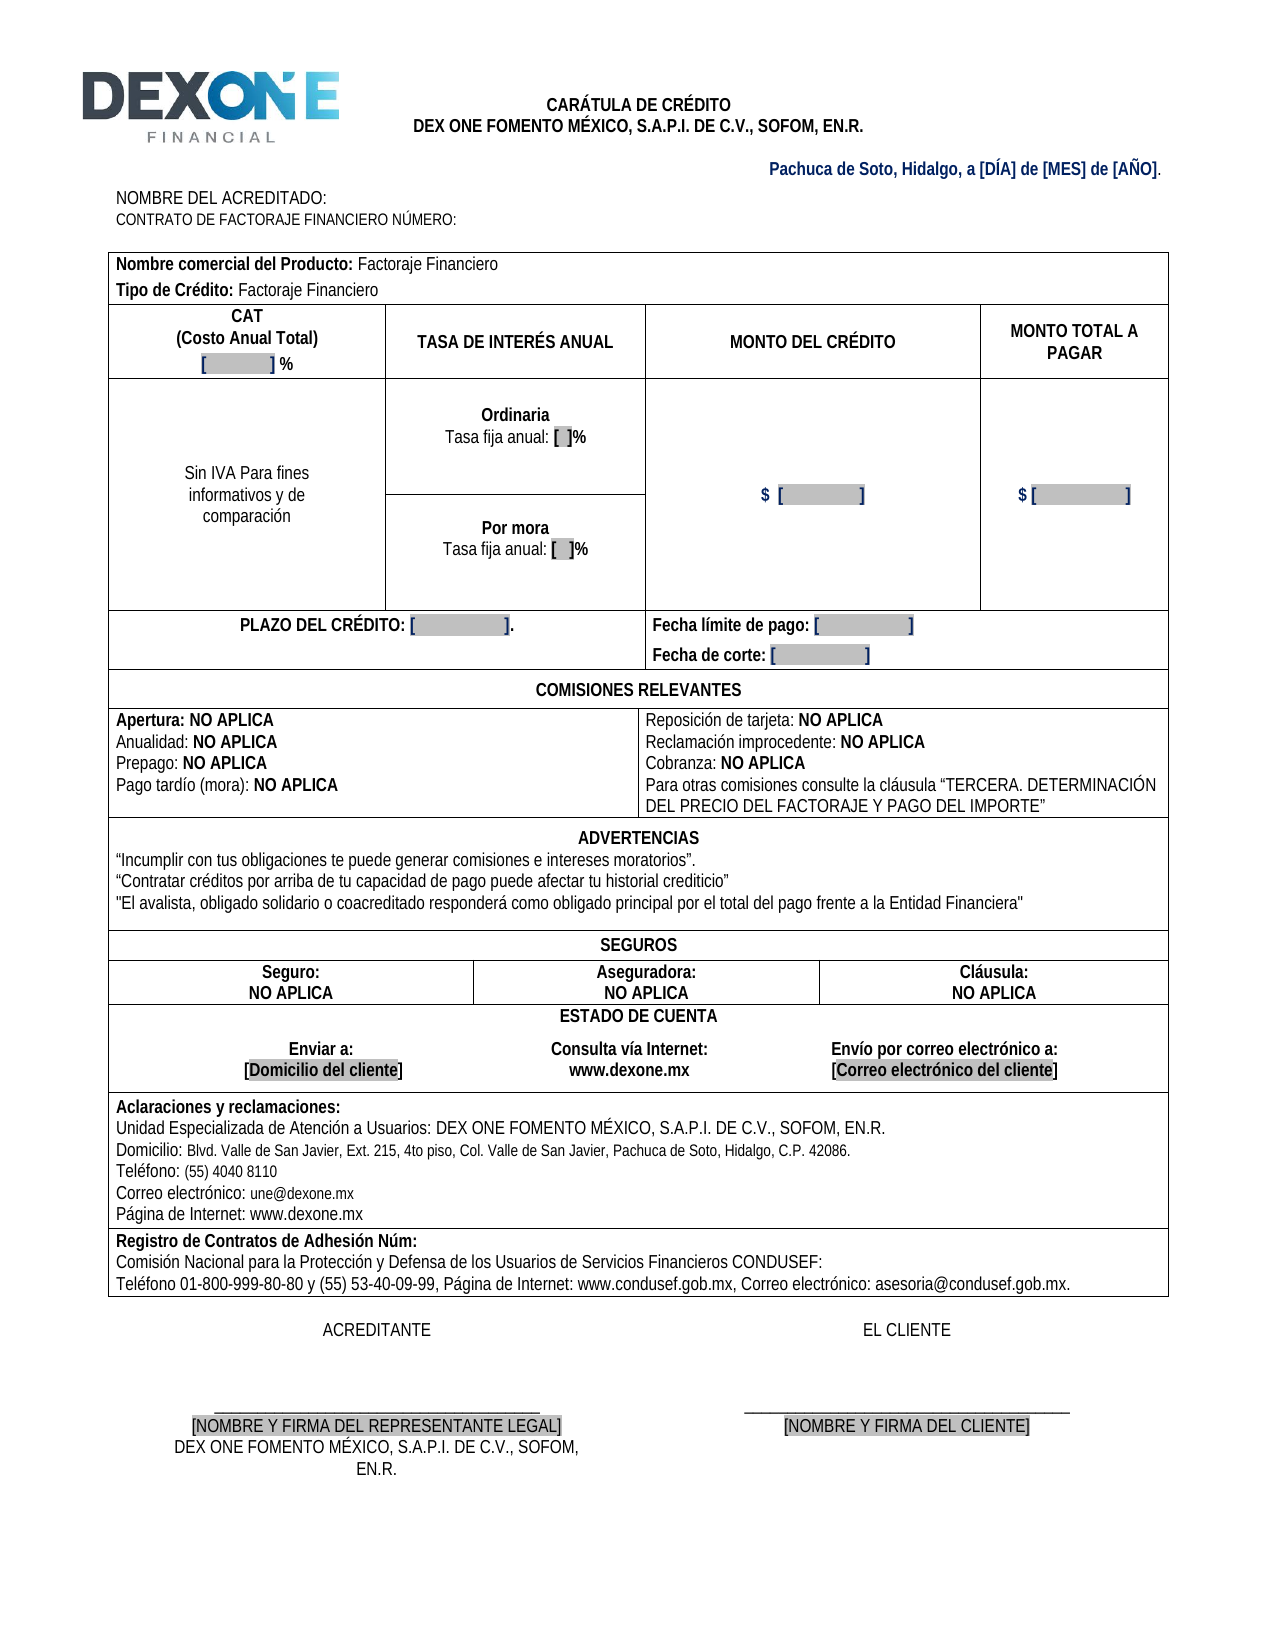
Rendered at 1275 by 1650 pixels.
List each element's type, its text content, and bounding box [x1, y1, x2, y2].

table_cell [109, 158, 385, 180]
table_cell [721, 1297, 980, 1302]
table_cell Enviar a: [Domicilio del cliente] [109, 1026, 538, 1092]
table_cell Reposición de tarjeta: NO APLICA Reclamación improcedente: NO APLICA Cobranza: NO APLICA Para otras comisiones consulte la cláusula “TERCERA. DETERMINACIÓN DEL PRECIO DEL FACTORAJE Y PAGO DEL IMPORTE” [639, 709, 1168, 817]
table_cell Apertura: NO APLICA Anualidad: NO APLICA Prepago: NO APLICA Pago tardío (mora): NO APLICA [109, 709, 638, 817]
table_cell Pachuca de Soto, Hidalgo, a [DÍA] de [MES] de [AÑO]. [538, 158, 1168, 180]
table_cell MONTO TOTAL A PAGAR [981, 305, 1168, 378]
table_cell Registro de Contratos de Adhesión Núm: Comisión Nacional para la Protección y Defensa de los Usuarios de Servicios Financieros CONDUSEF: Teléfono 01-800-999-80-80 y (55) 53-40-09-99, Página de Internet: www.condusef.gob.mx, Correo electrónico: asesoria@condusef.gob.mx. [109, 1229, 1168, 1296]
table_cell [980, 180, 1168, 187]
table_cell [109, 640, 385, 669]
table_cell $ [ ] [646, 379, 980, 610]
table_cell ______________________________________ [109, 1358, 645, 1415]
table_cell [385, 640, 538, 669]
table_cell $ [ ] [981, 379, 1168, 610]
table_cell ______________________________________ [645, 1358, 1168, 1415]
table_cell Consulta vía Internet: www.dexone.mx [538, 1026, 721, 1092]
table_cell Aseguradora: NO APLICA [474, 961, 819, 1004]
table_cell Fecha de corte: [ ] [646, 640, 1168, 669]
table_cell [980, 187, 1168, 209]
table_cell Cláusula: NO APLICA [820, 961, 1168, 1004]
table_cell [109, 230, 1168, 252]
table_cell COMISIONES RELEVANTES [109, 670, 1168, 708]
table_cell PLAZO DEL CRÉDITO: [ ]. [109, 611, 645, 639]
table_cell [NOMBRE Y FIRMA DEL CLIENTE] [645, 1415, 1168, 1479]
table_cell [721, 180, 980, 187]
table_cell [ ] % [109, 348, 385, 378]
table_cell TASA DE INTERÉS ANUAL [386, 305, 645, 378]
table_cell Tipo de Crédito: Factoraje Financiero [109, 274, 1168, 304]
table_cell Fecha límite de pago: [ ] [646, 611, 1168, 639]
table_cell ESTADO DE CUENTA [109, 1005, 1168, 1026]
table_cell Sin IVA Para fines informativos y de comparación [109, 379, 385, 610]
table_cell [385, 180, 538, 187]
table_cell [109, 1297, 385, 1302]
table_header CARÁTULA DE CRÉDITO DEX ONE FOMENTO MÉXICO, S.A.P.I. DE C.V., SOFOM, EN.R. [109, 72, 1168, 158]
table_cell [538, 640, 645, 669]
table_cell ACREDITANTE [109, 1302, 645, 1358]
table_cell Ordinaria Tasa fija anual: [ ]% [386, 379, 645, 494]
table_cell Envío por correo electrónico a: [Correo electrónico del cliente] [721, 1026, 1168, 1092]
table_cell MONTO DEL CRÉDITO [646, 305, 980, 378]
table_cell CAT (Costo Anual Total) [109, 305, 385, 348]
table_cell ADVERTENCIAS “Incumplir con tus obligaciones te puede generar comisiones e intereses moratorios”. “Contratar créditos por arriba de tu capacidad de pago puede afectar tu historial crediticio” "El avalista, obligado solidario o coacreditado responderá como obligado principal por el total del pago frente a la Entidad Financiera" [109, 818, 1168, 922]
table_cell [538, 180, 645, 187]
table_cell [385, 1297, 538, 1302]
table_cell Aclaraciones y reclamaciones: Unidad Especializada de Atención a Usuarios: DEX ONE FOMENTO MÉXICO, S.A.P.I. DE C.V., SOFOM, EN.R. Domicilio: Blvd. Valle de San Javier, Ext. 215, 4to piso, Col. Valle de San Javier, Pachuca de Soto, Hidalgo, C.P. 42086. Teléfono: (55) 4040 8110 Correo electrónico: une@dexone.mx Página de Internet: www.dexone.mx [109, 1093, 1168, 1227]
table_cell [385, 158, 538, 180]
table_cell CONTRATO DE FACTORAJE FINANCIERO NÚMERO: [109, 209, 980, 230]
table_cell NOMBRE DEL ACREDITADO: [109, 187, 980, 209]
table_cell Por mora Tasa fija anual: [ ]% [386, 495, 645, 610]
table_cell [109, 180, 385, 187]
picture [82, 71, 339, 143]
table_cell EL CLIENTE [645, 1302, 1168, 1358]
table_cell [645, 1297, 721, 1302]
table_cell SEGUROS [109, 931, 1168, 959]
table_cell [980, 1297, 1168, 1302]
table_cell Seguro: NO APLICA [109, 961, 473, 1004]
table_cell [645, 180, 721, 187]
table_cell [109, 922, 1168, 930]
table_cell Nombre comercial del Producto: Factoraje Financiero [109, 253, 1168, 274]
table_cell [538, 1297, 645, 1302]
table_cell [980, 209, 1168, 230]
table_cell [NOMBRE Y FIRMA DEL REPRESENTANTE LEGAL] DEX ONE FOMENTO MÉXICO, S.A.P.I. DE C.V., SOFOM, EN.R. [109, 1415, 645, 1479]
